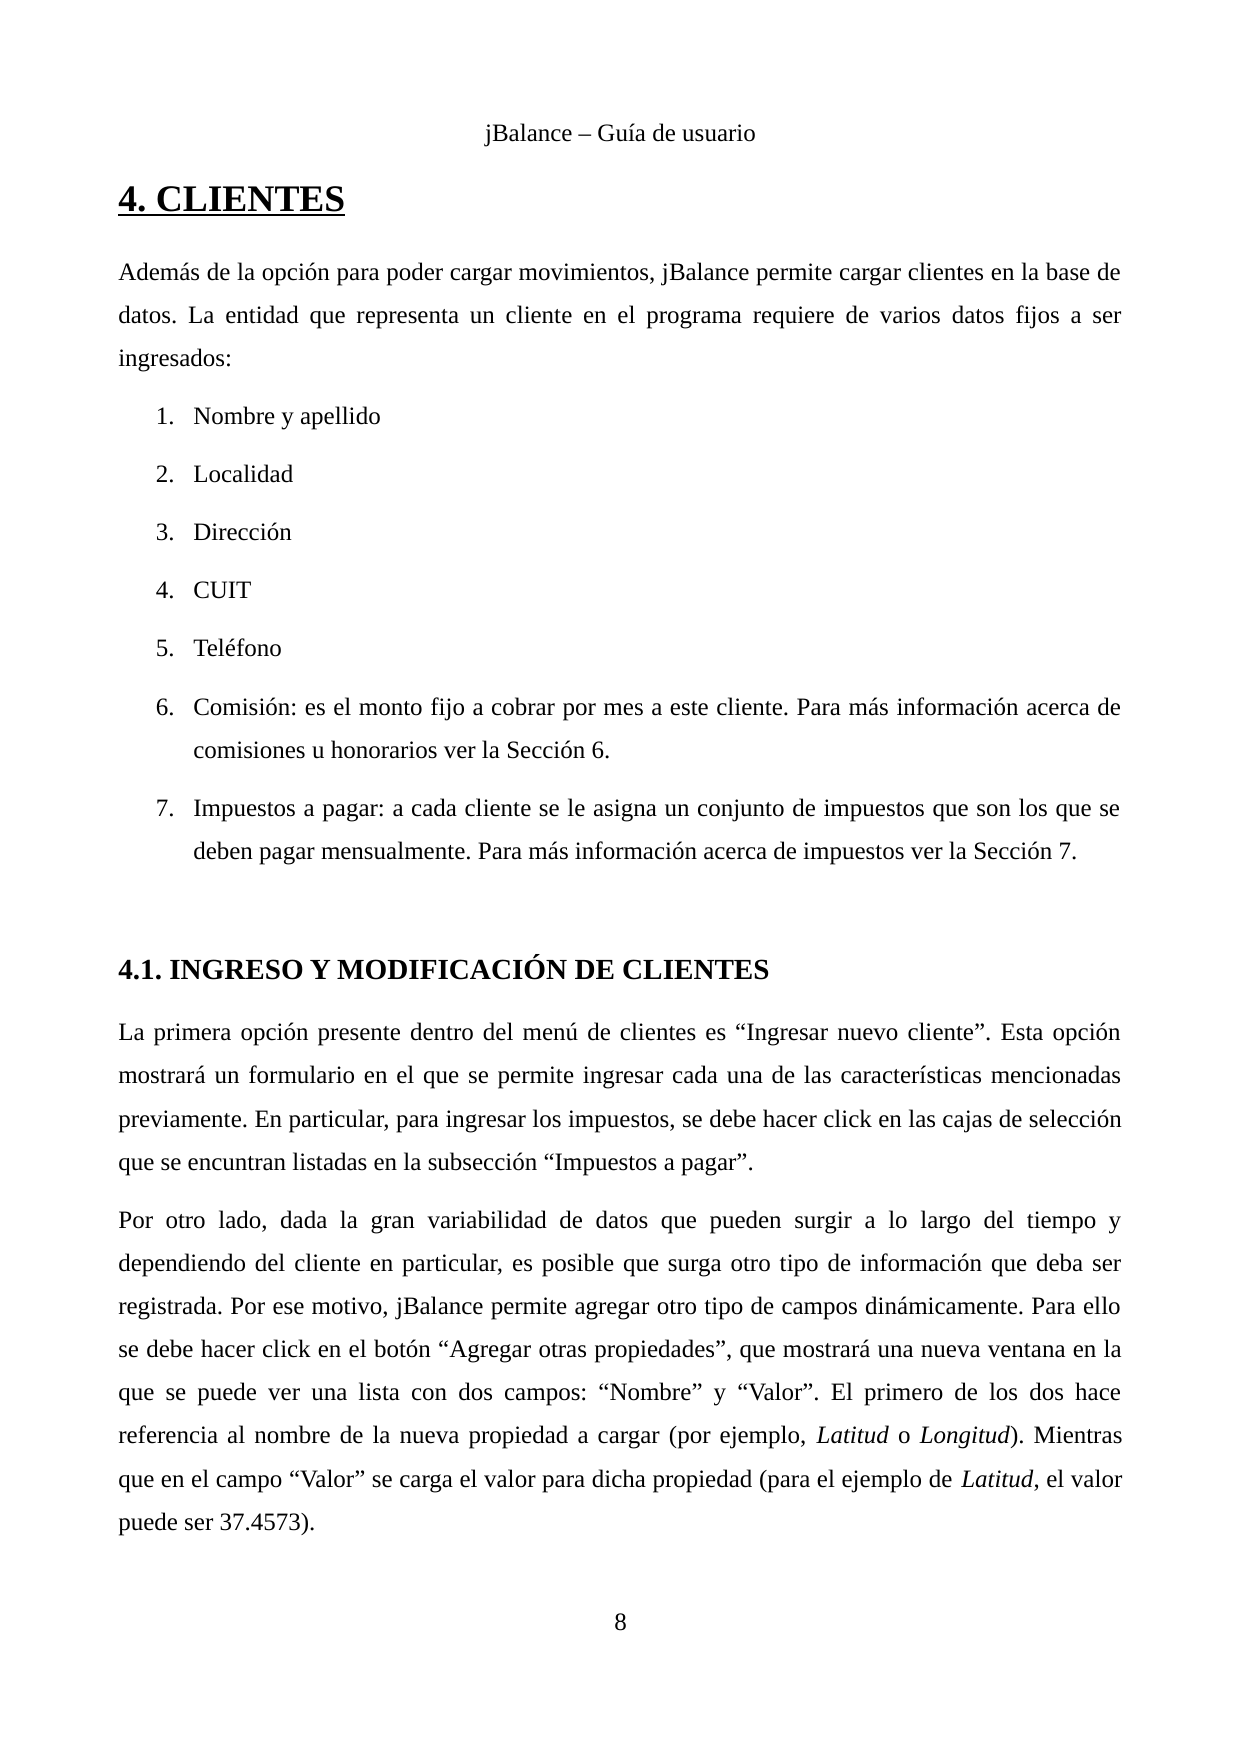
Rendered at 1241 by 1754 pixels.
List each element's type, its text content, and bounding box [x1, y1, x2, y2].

list Dirección [156, 517, 1122, 546]
list Teléfono [156, 633, 1122, 662]
text 4.1. INGRESO Y MODIFICACIÓN DE CLIENTES [118, 952, 1122, 986]
text La primera opción presente dentro del menú de clientes es “Ingresar nuevo cliente”. Esta opción mostrará un formulario en el que se permite ingresar cada una de las características mencionadas previamente. En particular, para ingresar los impuestos, se debe hacer click en las cajas de selección que se encuntran listadas en la subsección “Impuestos a pagar”. [118, 1017, 1122, 1176]
list Nombre y apellido [156, 401, 1122, 430]
list Localidad [156, 459, 1122, 488]
text Por otro lado, dada la gran variabilidad de datos que pueden surgir a lo largo del tiempo y dependiendo del cliente en particular, es posible que surga otro tipo de información que deba ser registrada. Por ese motivo, jBalance permite agregar otro tipo de campos dinámicamente. Para ello se debe hacer click en el botón “Agregar otras propiedades”, que mostrará una nueva ventana en la que se puede ver una lista con dos campos: “Nombre” y “Valor”. El primero de los dos hace referencia al nombre de la nueva propiedad a cargar (por ejemplo, Latitud o Longitud). Mientras que en el campo “Valor” se carga el valor para dicha propiedad (para el ejemplo de Latitud, el valor puede ser 37.4573). [118, 1205, 1122, 1536]
list CUIT [156, 575, 1122, 604]
text Además de la opción para poder cargar movimientos, jBalance permite cargar clientes en la base de datos. La entidad que representa un cliente en el programa requiere de varios datos fijos a ser ingresados: [118, 257, 1122, 372]
list Comisión: es el monto fijo a cobrar por mes a este cliente. Para más información acerca de comisiones u honorarios ver la Sección 6. [156, 692, 1122, 763]
text 4. CLIENTES [118, 177, 1122, 220]
list Impuestos a pagar: a cada cliente se le asigna un conjunto de impuestos que son los que se deben pagar mensualmente. Para más información acerca de impuestos ver la Sección 7. [156, 793, 1122, 865]
